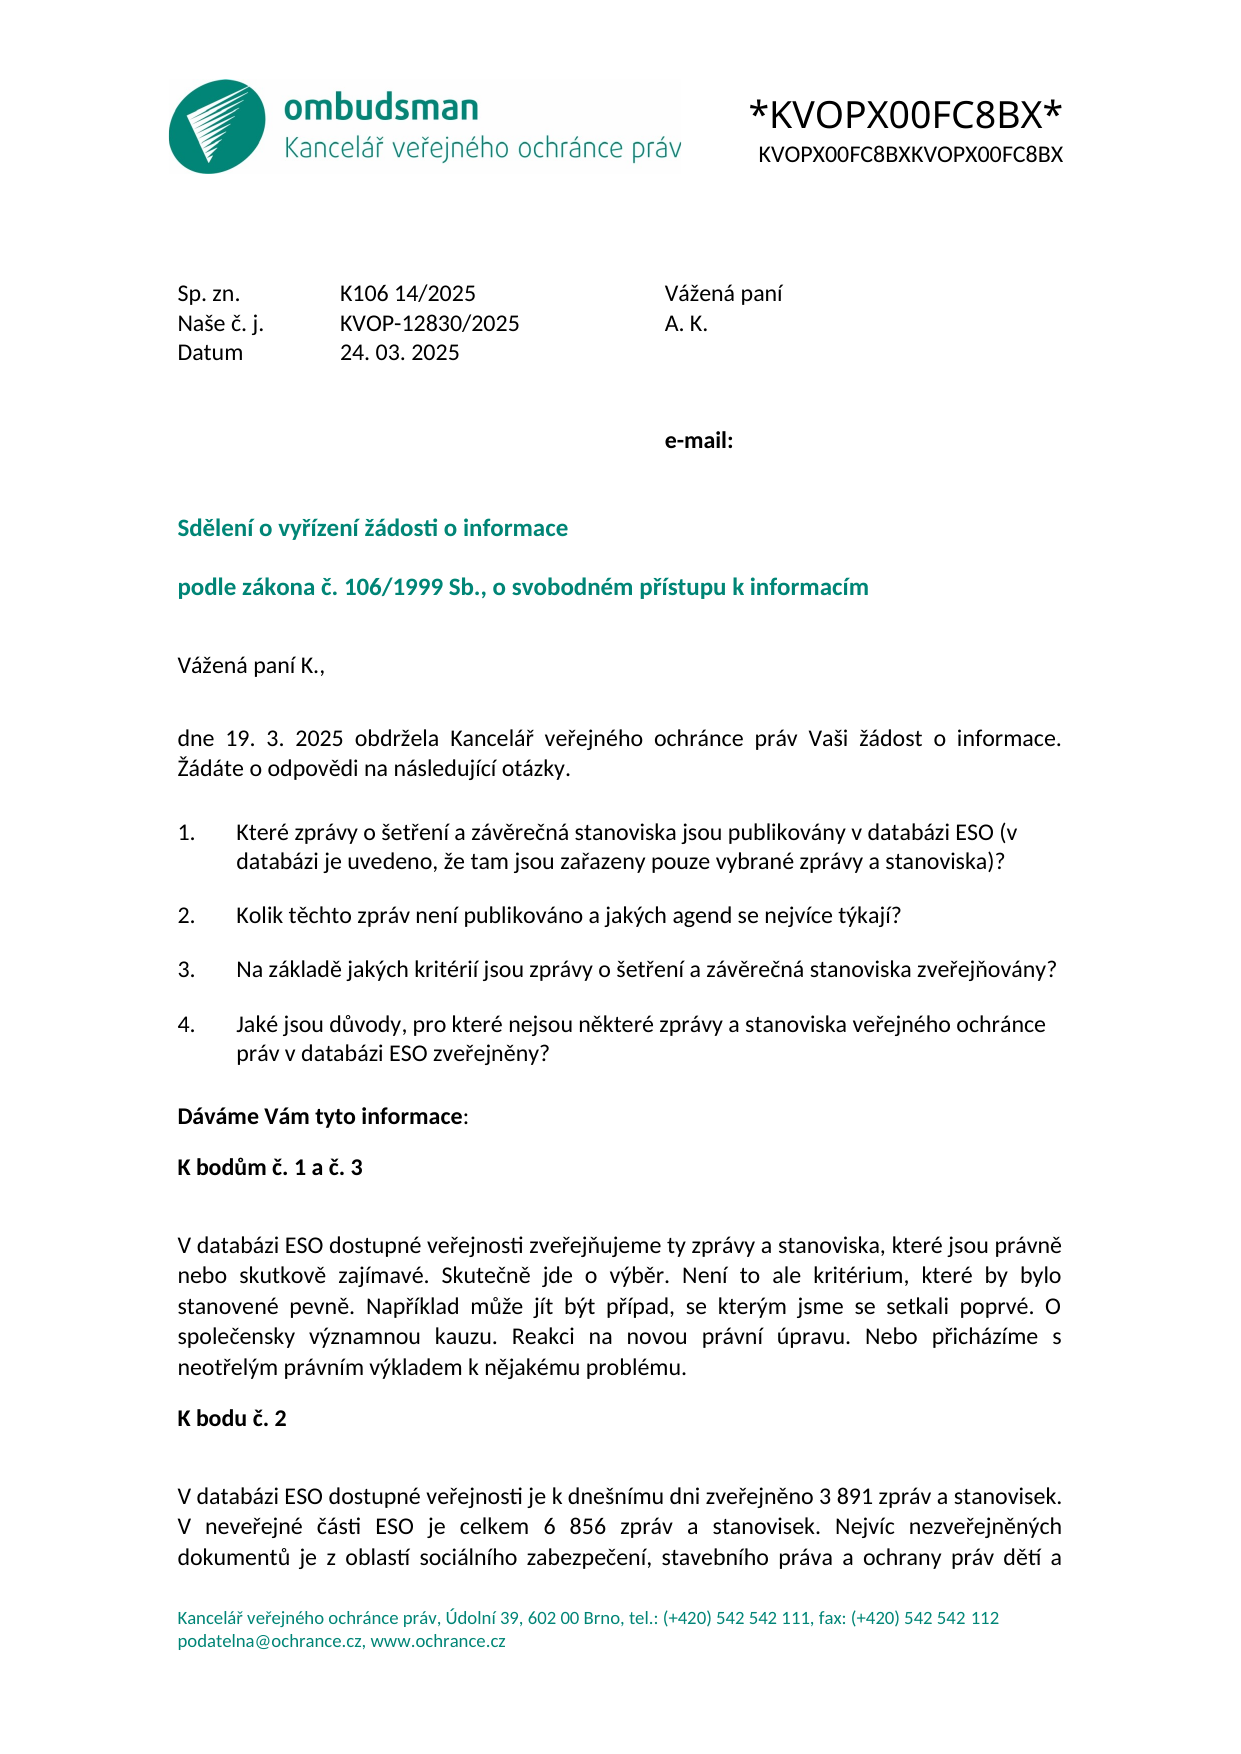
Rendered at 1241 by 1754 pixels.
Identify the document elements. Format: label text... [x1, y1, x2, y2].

text Vážená paní K., [177, 651, 1063, 680]
table_header Sp. zn. Naše č. j. Datum [177, 220, 340, 513]
list Na základě jakých kritérií jsou zprávy o šetření a závěrečná stanoviska zveřejňovány? [177, 954, 1063, 984]
table_header Vážená paní A. K. e-mail: [665, 220, 1085, 513]
subtitle K bodu č. 2 [177, 1403, 1063, 1432]
list Jaké jsou důvody, pro které nejsou některé zprávy a stanoviska veřejného ochránce práv v databázi ESO zveřejněny? [177, 1009, 1063, 1067]
text V databázi ESO dostupné veřejnosti zveřejňujeme ty zprávy a stanoviska, které jsou právně nebo skutkově zajímavé. Skutečně jde o výběr. Není to ale kritérium, které by bylo stanovené pevně. Například může jít být případ, se kterým jsme se setkali poprvé. O společensky významnou kauzu. Reakci na novou právní úpravu. Nebo přicházíme s neotřelým právním výkladem k nějakému problému. [177, 1230, 1063, 1381]
subtitle podle zákona č. 106/1999 Sb., o svobodném přístupu k informacím [177, 571, 1063, 602]
text V databázi ESO dostupné veřejnosti je k dnešnímu dni zveřejněno 3 891 zpráv a stanovisek. V neveřejné části ESO je celkem 6 856 zpráv a stanovisek. Nejvíc nezveřejněných dokumentů je z oblastí sociálního zabezpečení, stavebního práva a ochrany práv dětí a [177, 1481, 1063, 1571]
text dne 19. 3. 2025 obdržela Kancelář veřejného ochránce práv Vaši žádost o informace. Žádáte o odpovědi na následující otázky. [177, 723, 1063, 782]
text Dáváme Vám tyto informace: [177, 1101, 1063, 1130]
subtitle Sdělení o vyřízení žádosti o informace [177, 513, 1063, 543]
subtitle K bodům č. 1 a č. 3 [177, 1152, 1063, 1181]
table_header K106 14/2025 KVOP-12830/2025 24. 03. 2025 [340, 220, 664, 513]
list Kolik těchto zpráv není publikováno a jakých agend se nejvíce týkají? [177, 900, 1063, 929]
list Které zprávy o šetření a závěrečná stanoviska jsou publikovány v databázi ESO (v databázi je uvedeno, že tam jsou zařazeny pouze vybrané zprávy a stanoviska)? [177, 817, 1063, 875]
